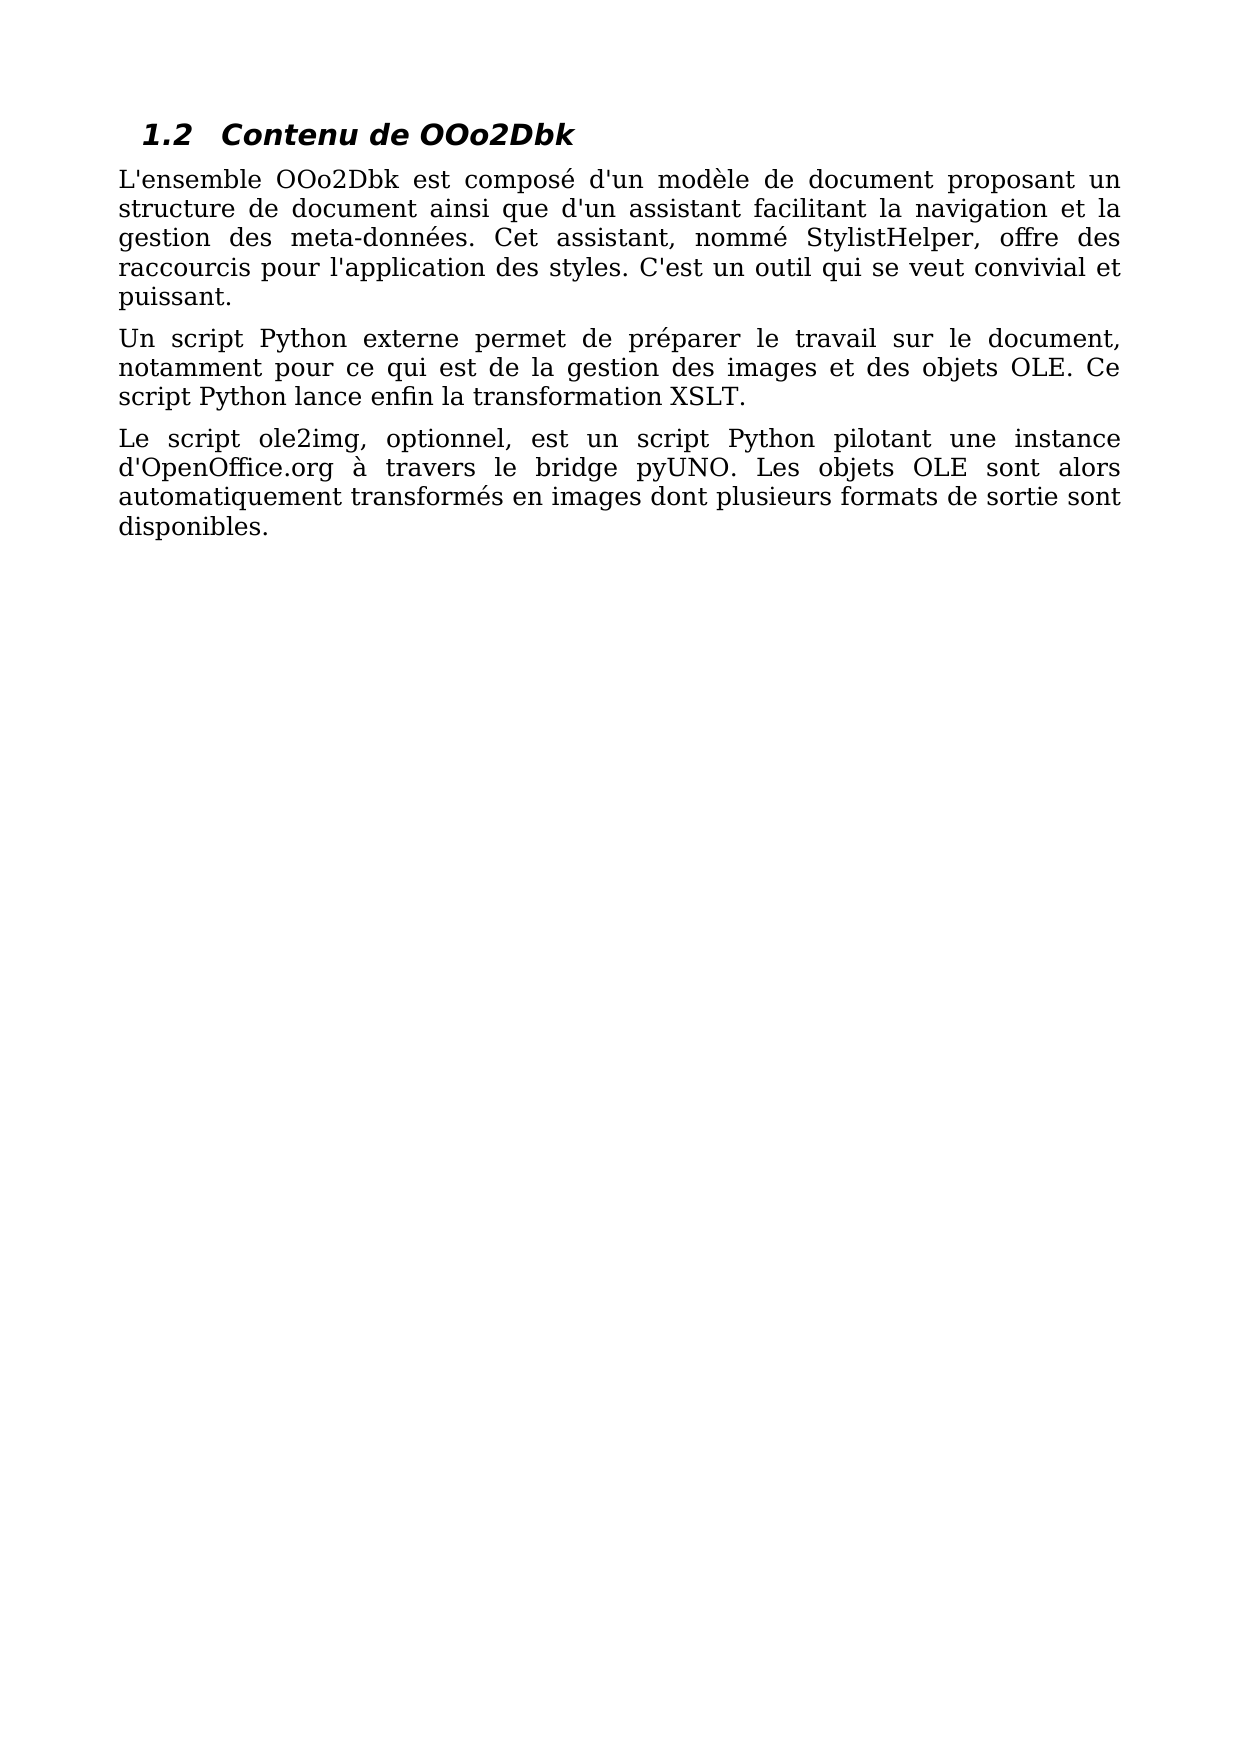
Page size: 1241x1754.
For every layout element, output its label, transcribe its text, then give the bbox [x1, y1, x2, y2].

text Un script Python externe permet de préparer le travail sur le document, notamment pour ce qui est de la gestion des images et des objets OLE. Ce script Python lance enfin la transformation XSLT. [118, 324, 1122, 412]
text Le script ole2img, optionnel, est un script Python pilotant une instance d'OpenOffice.org à travers le bridge pyUNO. Les objets OLE sont alors automatiquement transformés en images dont plusieurs formats de sortie sont disponibles. [118, 424, 1122, 541]
text L'ensemble OOo2Dbk est composé d'un modèle de document proposant un structure de document ainsi que d'un assistant facilitant la navigation et la gestion des meta-données. Cet assistant, nommé StylistHelper, offre des raccourcis pour l'application des styles. C'est un outil qui se veut convivial et puissant. [118, 165, 1122, 311]
subtitle Contenu de OOo2Dbk [142, 118, 1122, 152]
